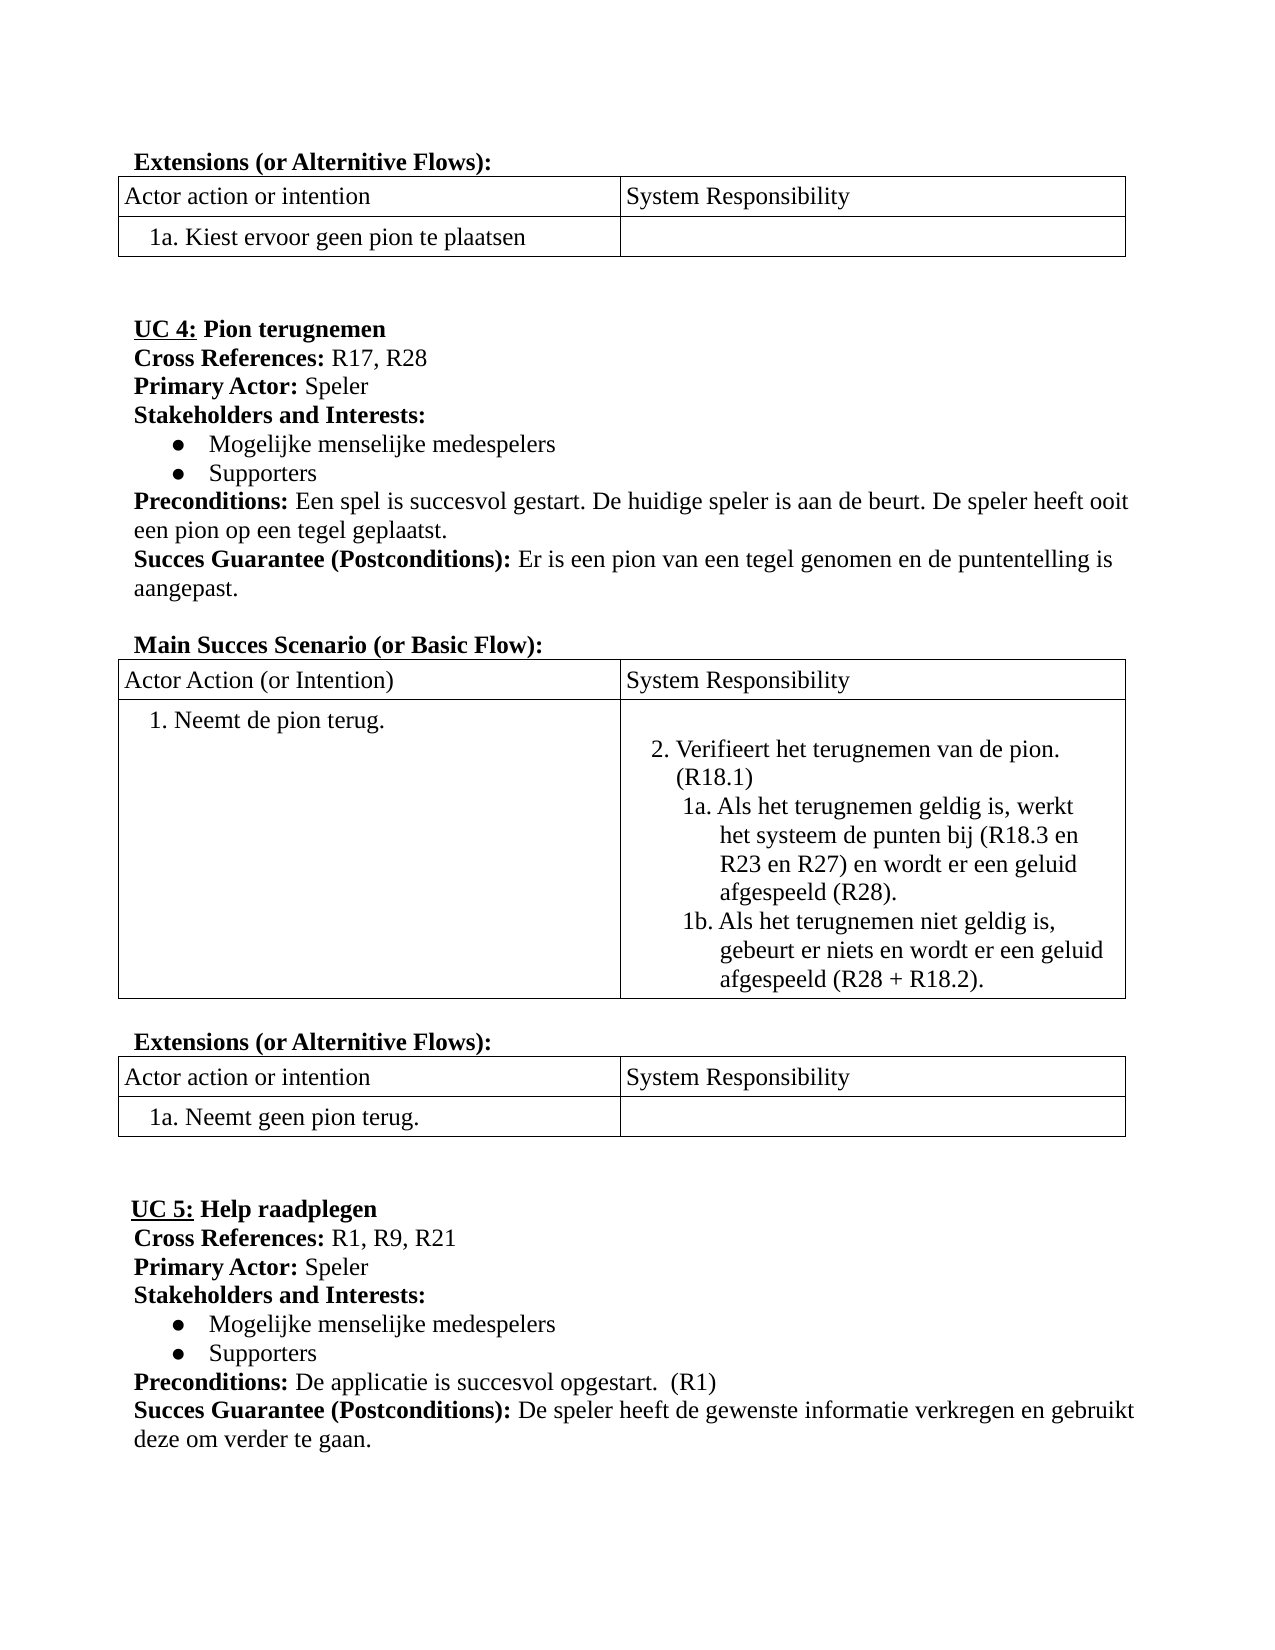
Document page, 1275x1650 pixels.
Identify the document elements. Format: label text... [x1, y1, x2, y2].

text Preconditions: De applicatie is succesvol opgestart. (R1) [134, 1367, 1157, 1395]
table_header Actor action or intention [119, 1057, 620, 1096]
table_cell 1a. Neemt geen pion terug. [119, 1097, 620, 1136]
text Main Succes Scenario (or Basic Flow): [134, 630, 1157, 659]
text Stakeholders and Interests: [134, 400, 1157, 429]
table_cell [621, 1097, 1125, 1136]
text Succes Guarantee (Postconditions): Er is een pion van een tegel genomen en de puntentelling is aangepast. [134, 544, 1157, 601]
list Mogelijke menselijke medespelers [171, 1309, 1157, 1338]
text Cross References: R17, R28 [134, 343, 1157, 371]
table_cell 2. Verifieert het terugnemen van de pion. (R18.1) 1a. Als het terugnemen geldig is, werkt het systeem de punten bij (R18.3 en R23 en R27) en wordt er een geluid afgespeeld (R28). 1b. Als het terugnemen niet geldig is, gebeurt er niets en wordt er een geluid afgespeeld (R28 + R18.2). [621, 700, 1125, 998]
table_header System Responsibility [621, 1057, 1125, 1096]
list Mogelijke menselijke medespelers [171, 429, 1157, 458]
list Supporters [171, 1338, 1157, 1367]
text Preconditions: Een spel is succesvol gestart. De huidige speler is aan de beurt. De speler heeft ooit een pion op een tegel geplaatst. [134, 486, 1157, 544]
table_cell [621, 217, 1125, 256]
table_cell 1. Neemt de pion terug. [119, 700, 620, 998]
text Primary Actor: Speler [134, 371, 1157, 400]
text UC 4: Pion terugnemen [134, 314, 1157, 343]
text Cross References: R1, R9, R21 [134, 1223, 1157, 1252]
text Primary Actor: Speler [134, 1252, 1157, 1280]
text Stakeholders and Interests: [134, 1280, 1157, 1309]
table_cell 1a. Kiest ervoor geen pion te plaatsen [119, 217, 620, 256]
text UC 5: Help raadplegen [118, 1194, 1157, 1223]
list Supporters [171, 458, 1157, 486]
text Extensions (or Alternitive Flows): [134, 1027, 1157, 1056]
table_header System Responsibility [621, 660, 1125, 699]
table_header Actor Action (or Intention) [119, 660, 620, 699]
text Extensions (or Alternitive Flows): [134, 147, 1157, 176]
table_header System Responsibility [621, 177, 1125, 216]
text Succes Guarantee (Postconditions): De speler heeft de gewenste informatie verkregen en gebruikt deze om verder te gaan. [134, 1395, 1157, 1453]
table_header Actor action or intention [119, 177, 620, 216]
